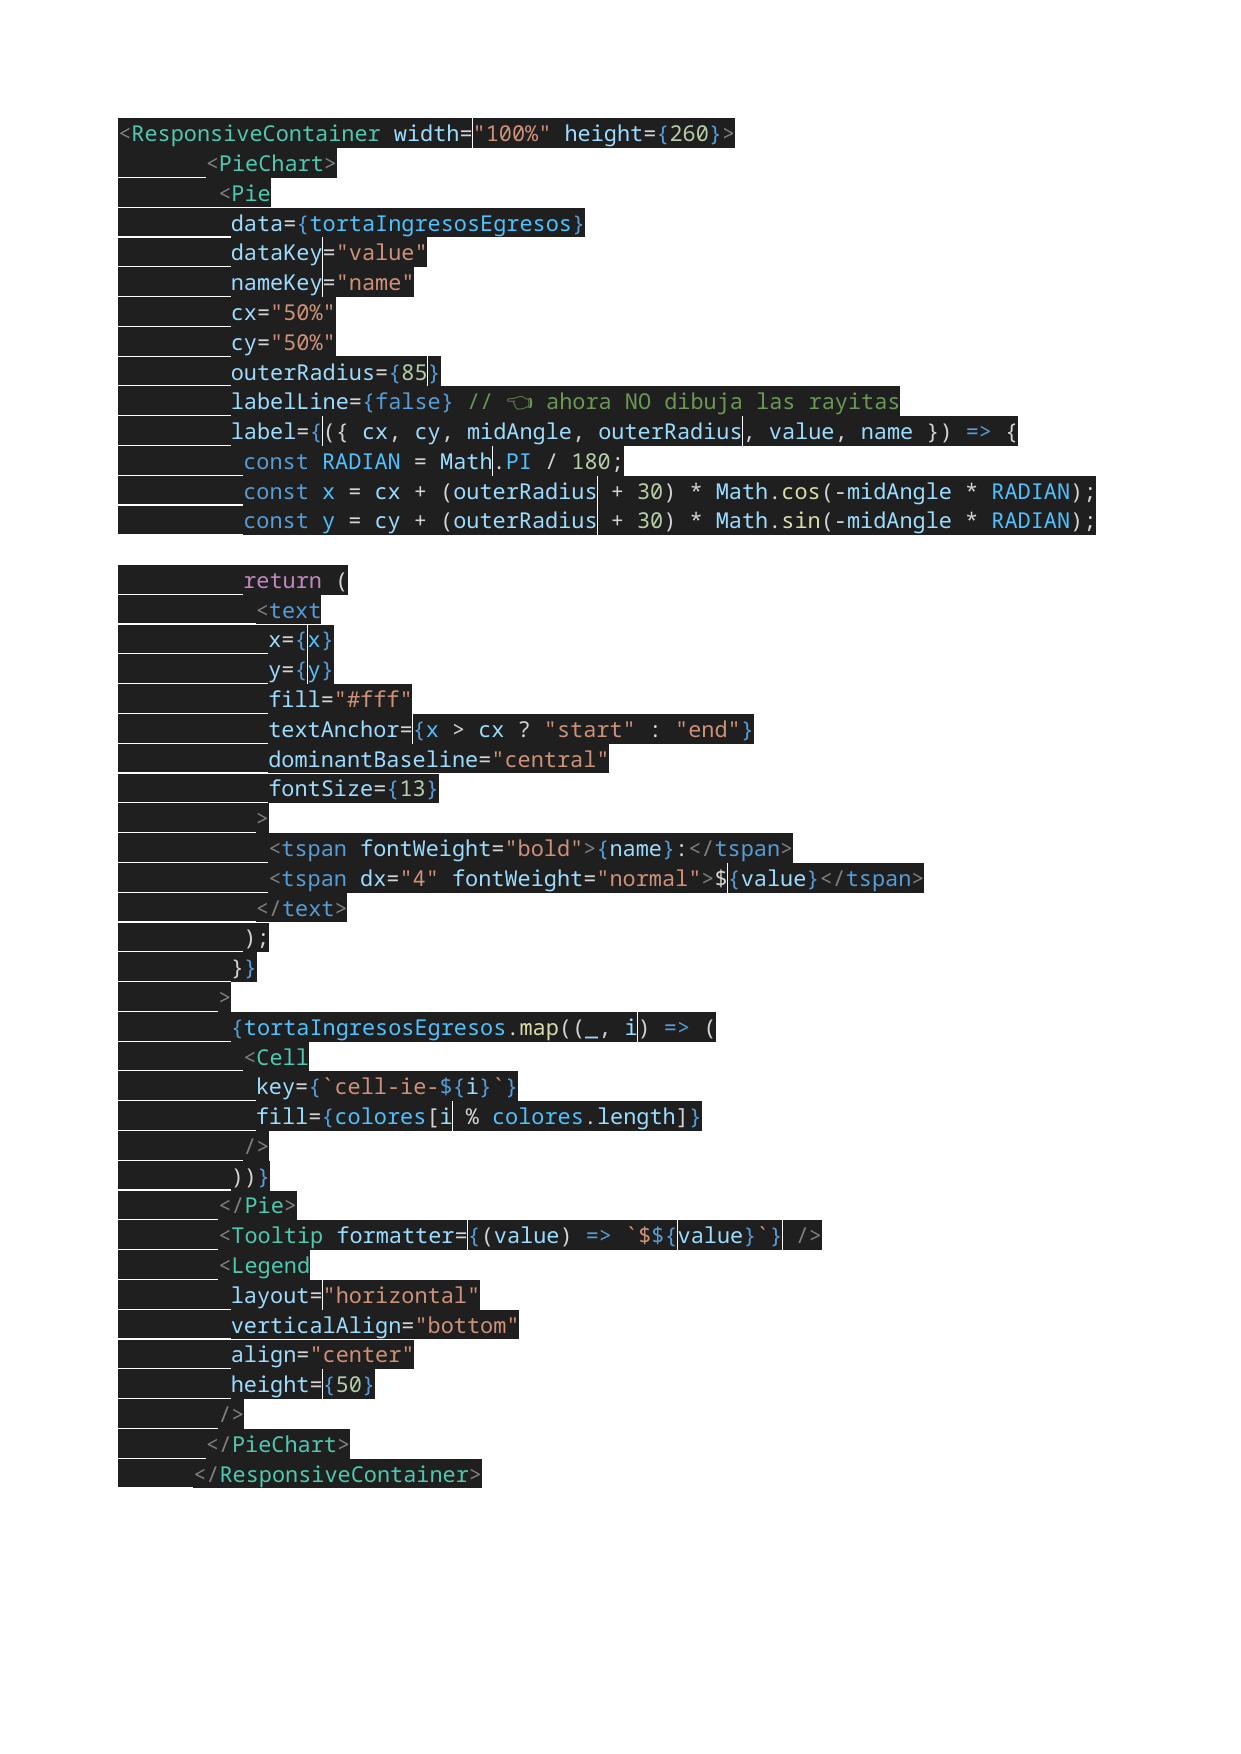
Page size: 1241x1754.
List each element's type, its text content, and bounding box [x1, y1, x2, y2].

text fill={colores[i % colores.length]} [118, 1101, 1122, 1131]
text data={tortaIngresosEgresos} [118, 207, 1122, 237]
text > [118, 982, 1122, 1012]
text ); [118, 922, 1122, 952]
text align="center" [118, 1339, 1122, 1369]
text const RADIAN = Math.PI / 180; [118, 446, 1122, 476]
text </text> [118, 893, 1122, 922]
text <Tooltip formatter={(value) => `$${value}`} /> [118, 1220, 1122, 1250]
text /> [118, 1399, 1122, 1429]
text outerRadius={85} [118, 356, 1122, 386]
text fill="#fff" [118, 684, 1122, 714]
text <PieChart> [118, 148, 1122, 178]
text cx="50%" [118, 297, 1122, 327]
text > [118, 803, 1122, 833]
text textAnchor={x > cx ? "start" : "end"} [118, 714, 1122, 744]
text }} [118, 952, 1122, 982]
text const y = cy + (outerRadius + 30) * Math.sin(-midAngle * RADIAN); [118, 505, 1122, 535]
text cy="50%" [118, 327, 1122, 356]
text const x = cx + (outerRadius + 30) * Math.cos(-midAngle * RADIAN); [118, 476, 1122, 505]
text nameKey="name" [118, 267, 1122, 297]
text <Cell [118, 1042, 1122, 1071]
text return ( [118, 565, 1122, 595]
text ))} [118, 1161, 1122, 1191]
text fontSize={13} [118, 773, 1122, 803]
text dataKey="value" [118, 237, 1122, 267]
text dominantBaseline="central" [118, 744, 1122, 773]
text </PieChart> [118, 1429, 1122, 1459]
text <text [118, 595, 1122, 624]
text label={({ cx, cy, midAngle, outerRadius, value, name }) => { [118, 416, 1122, 446]
text <Pie [118, 178, 1122, 207]
text <tspan fontWeight="bold">{name}:</tspan> [118, 833, 1122, 863]
text verticalAlign="bottom" [118, 1310, 1122, 1339]
text layout="horizontal" [118, 1280, 1122, 1310]
text x={x} [118, 624, 1122, 654]
text <Legend [118, 1250, 1122, 1280]
text height={50} [118, 1369, 1122, 1399]
text y={y} [118, 654, 1122, 684]
text <ResponsiveContainer width="100%" height={260}> [118, 118, 1122, 148]
text {tortaIngresosEgresos.map((_, i) => ( [118, 1012, 1122, 1042]
text /> [118, 1131, 1122, 1161]
text <tspan dx="4" fontWeight="normal">${value}</tspan> [118, 863, 1122, 893]
text key={`cell-ie-${i}`} [118, 1071, 1122, 1101]
text </ResponsiveContainer> [118, 1459, 1122, 1488]
text labelLine={false} // 👈 ahora NO dibuja las rayitas [118, 386, 1122, 416]
text </Pie> [118, 1191, 1122, 1220]
